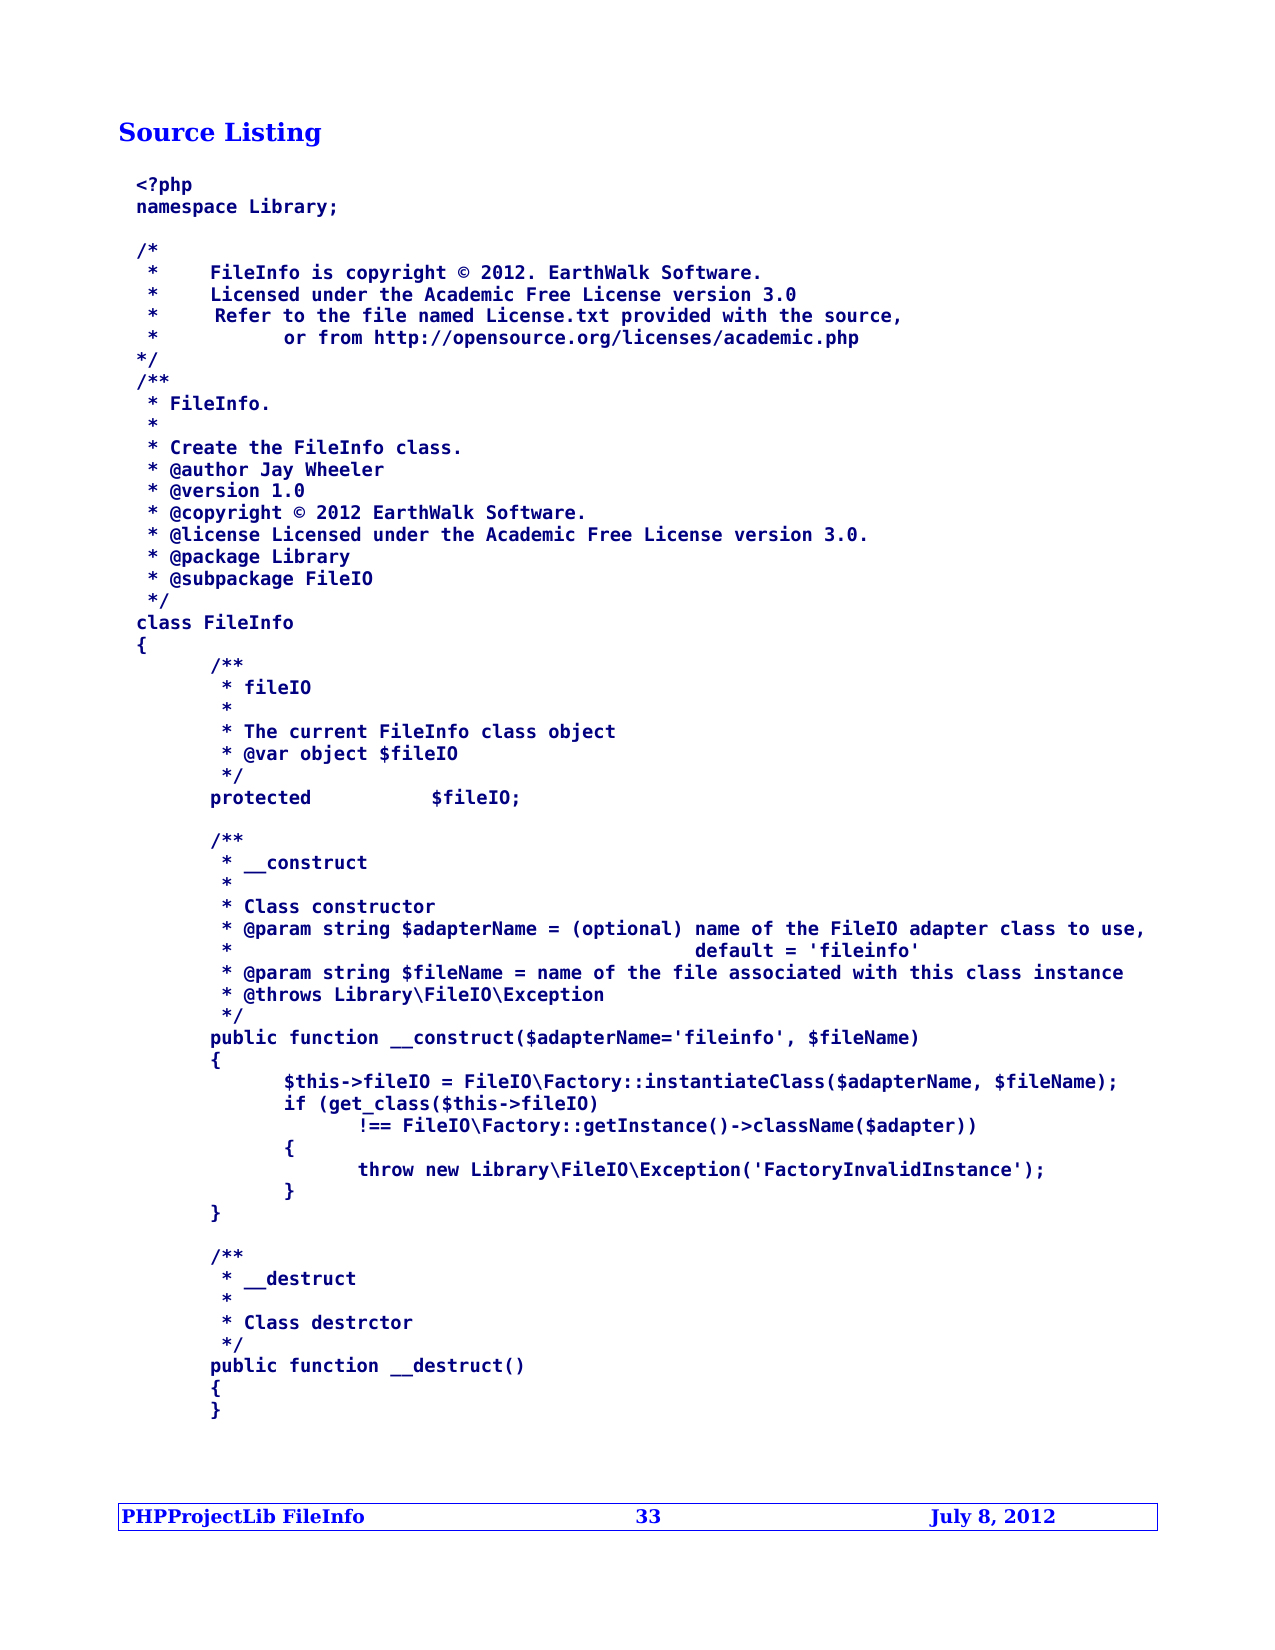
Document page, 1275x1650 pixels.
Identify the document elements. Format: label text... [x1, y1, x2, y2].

list { [136, 633, 1157, 655]
list * @copyright © 2012 EarthWalk Software. [136, 502, 1157, 524]
list { [136, 1137, 1157, 1158]
list public function __construct($adapterName='fileinfo', $fileName) [136, 1027, 1157, 1049]
list * @package Library [136, 546, 1157, 568]
list */ [136, 349, 1157, 371]
list * Class constructor [136, 896, 1157, 918]
list throw new Library\FileIO\Exception('FactoryInvalidInstance'); [136, 1158, 1157, 1180]
list * @version 1.0 [136, 480, 1157, 502]
list namespace Library; [136, 196, 1157, 218]
list public function __destruct() [136, 1355, 1157, 1377]
title Source Listing [118, 118, 1157, 147]
list $this->fileIO = FileIO\Factory::instantiateClass($adapterName, $fileName); [136, 1071, 1157, 1093]
list * @throws Library\FileIO\Exception [136, 983, 1157, 1005]
list * Class destrctor [136, 1312, 1157, 1333]
list * default = 'fileinfo' [136, 940, 1157, 962]
list * fileIO [136, 677, 1157, 699]
list <?php [136, 174, 1157, 196]
list * __construct [136, 852, 1157, 874]
list * [136, 874, 1157, 896]
list /** [136, 1246, 1157, 1268]
list * @param string $adapterName = (optional) name of the FileIO adapter class to use, [136, 918, 1157, 940]
list * or from http://opensource.org/licenses/academic.php [136, 327, 1157, 349]
list * __destruct [136, 1268, 1157, 1290]
list * [136, 699, 1157, 721]
list /** [136, 371, 1157, 393]
list * The current FileInfo class object [136, 721, 1157, 743]
list class FileInfo [136, 612, 1157, 633]
list { [136, 1049, 1157, 1071]
list if (get_class($this->fileIO) [136, 1093, 1157, 1115]
list } [136, 1399, 1157, 1421]
list /* [136, 240, 1157, 262]
list */ [136, 1333, 1157, 1355]
list /** [136, 830, 1157, 852]
list * @author Jay Wheeler [136, 458, 1157, 480]
list */ [136, 590, 1157, 612]
list * Create the FileInfo class. [136, 437, 1157, 458]
list * Refer to the file named License.txt provided with the source, [136, 305, 1157, 327]
list * @var object $fileIO [136, 743, 1157, 765]
list } [136, 1202, 1157, 1224]
list } [136, 1180, 1157, 1202]
list /** [136, 655, 1157, 677]
list * @subpackage FileIO [136, 568, 1157, 590]
list * [136, 1290, 1157, 1312]
list * @license Licensed under the Academic Free License version 3.0. [136, 524, 1157, 546]
list !== FileIO\Factory::getInstance()->className($adapter)) [136, 1115, 1157, 1137]
list { [136, 1377, 1157, 1399]
list * [136, 415, 1157, 437]
list */ [136, 1005, 1157, 1027]
list protected $fileIO; [136, 787, 1157, 808]
list * FileInfo is copyright © 2012. EarthWalk Software. [136, 262, 1157, 283]
list * @param string $fileName = name of the file associated with this class instance [136, 962, 1157, 983]
list * FileInfo. [136, 393, 1157, 415]
list */ [136, 765, 1157, 787]
list * Licensed under the Academic Free License version 3.0 [136, 283, 1157, 305]
